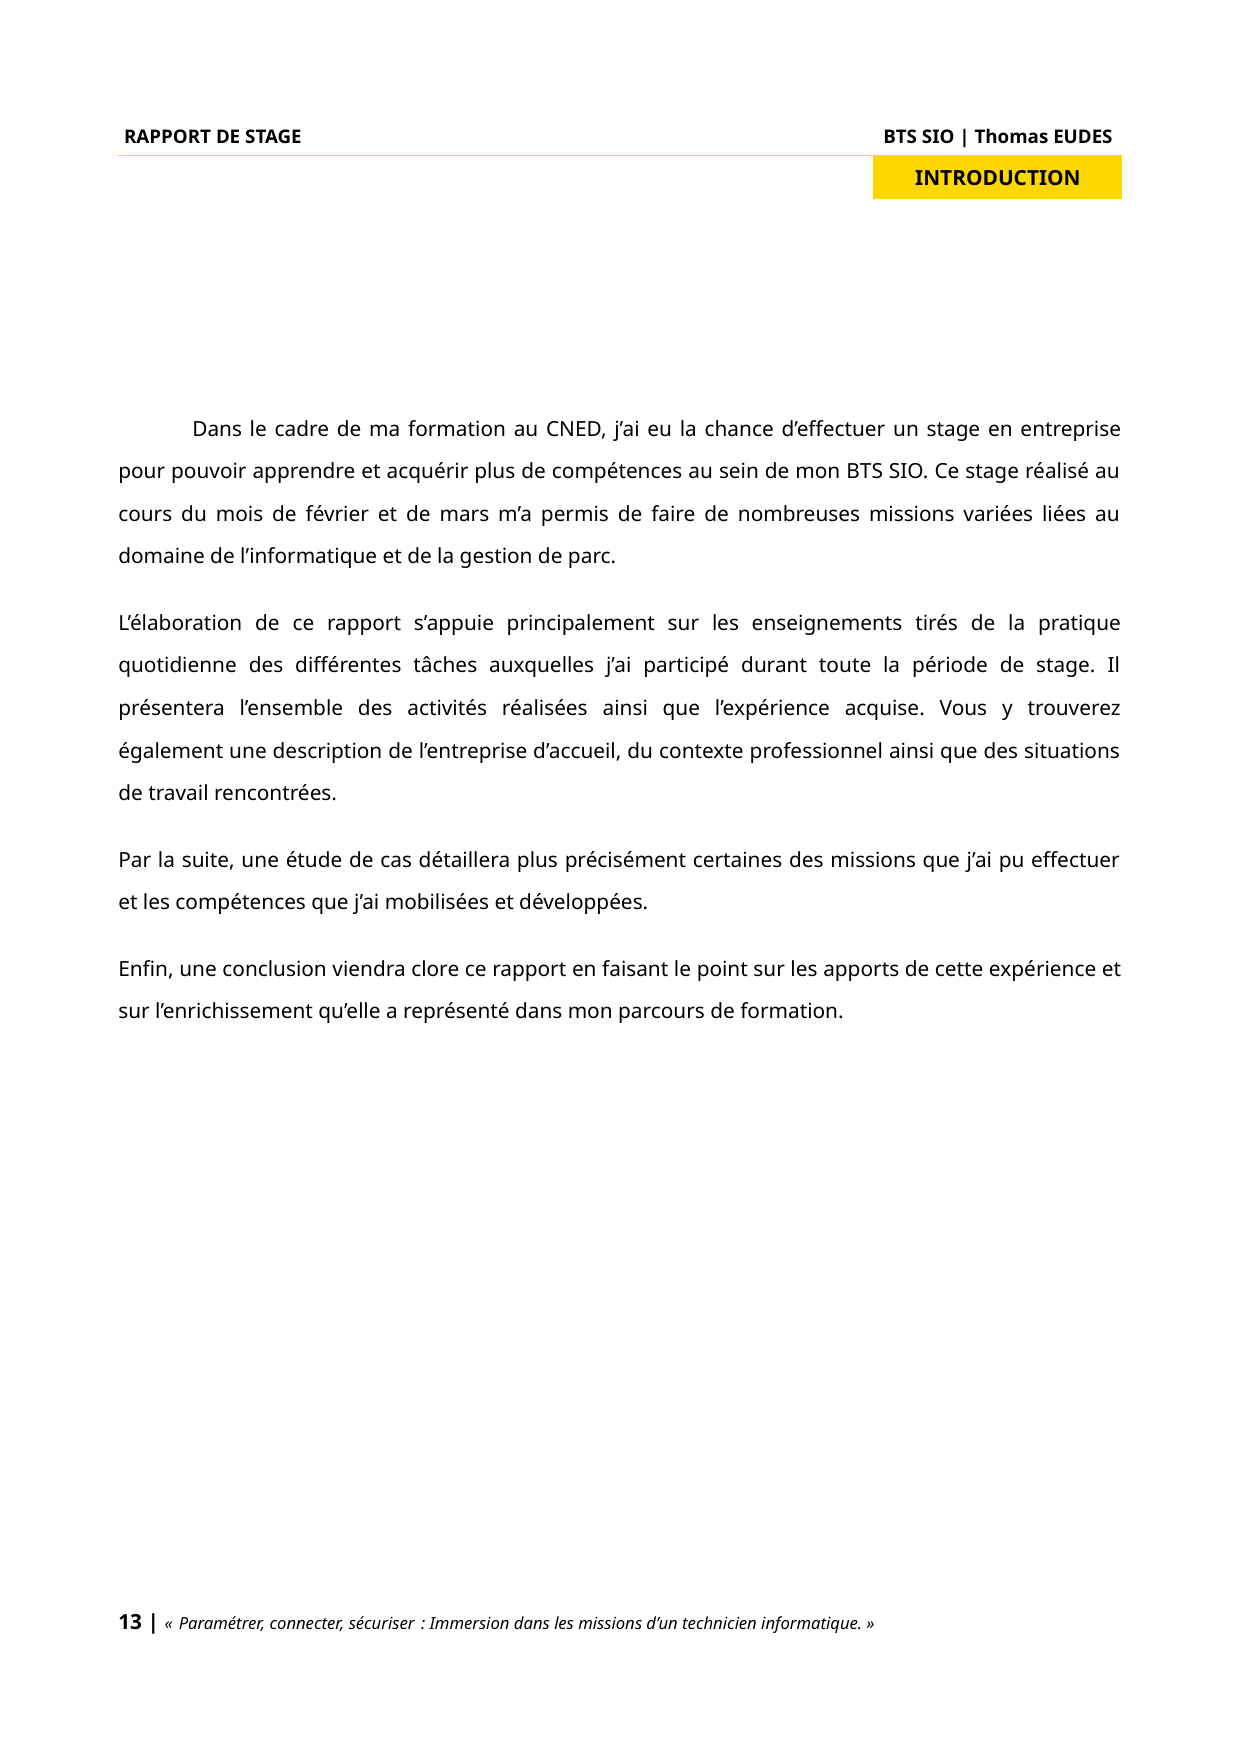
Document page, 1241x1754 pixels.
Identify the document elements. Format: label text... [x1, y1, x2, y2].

text Enfin, une conclusion viendra clore ce rapport en faisant le point sur les apports de cette expérience et sur l’enrichissement qu’elle a représenté dans mon parcours de formation. [118, 954, 1122, 1025]
text Par la suite, une étude de cas détaillera plus précisément certaines des missions que j’ai pu effectuer et les compétences que j’ai mobilisées et développées. [118, 845, 1122, 916]
text Dans le cadre de ma formation au CNED, j’ai eu la chance d’effectuer un stage en entreprise pour pouvoir apprendre et acquérir plus de compétences au sein de mon BTS SIO. Ce stage réalisé au cours du mois de février et de mars m’a permis de faire de nombreuses missions variées liées au domaine de l’informatique et de la gestion de parc. [118, 414, 1122, 570]
text L’élaboration de ce rapport s’appuie principalement sur les enseignements tirés de la pratique quotidienne des différentes tâches auxquelles j’ai participé durant toute la période de stage. Il présentera l’ensemble des activités réalisées ainsi que l’expérience acquise. Vous y trouverez également une description de l’entreprise d’accueil, du contexte professionnel ainsi que des situations de travail rencontrées. [118, 608, 1122, 807]
